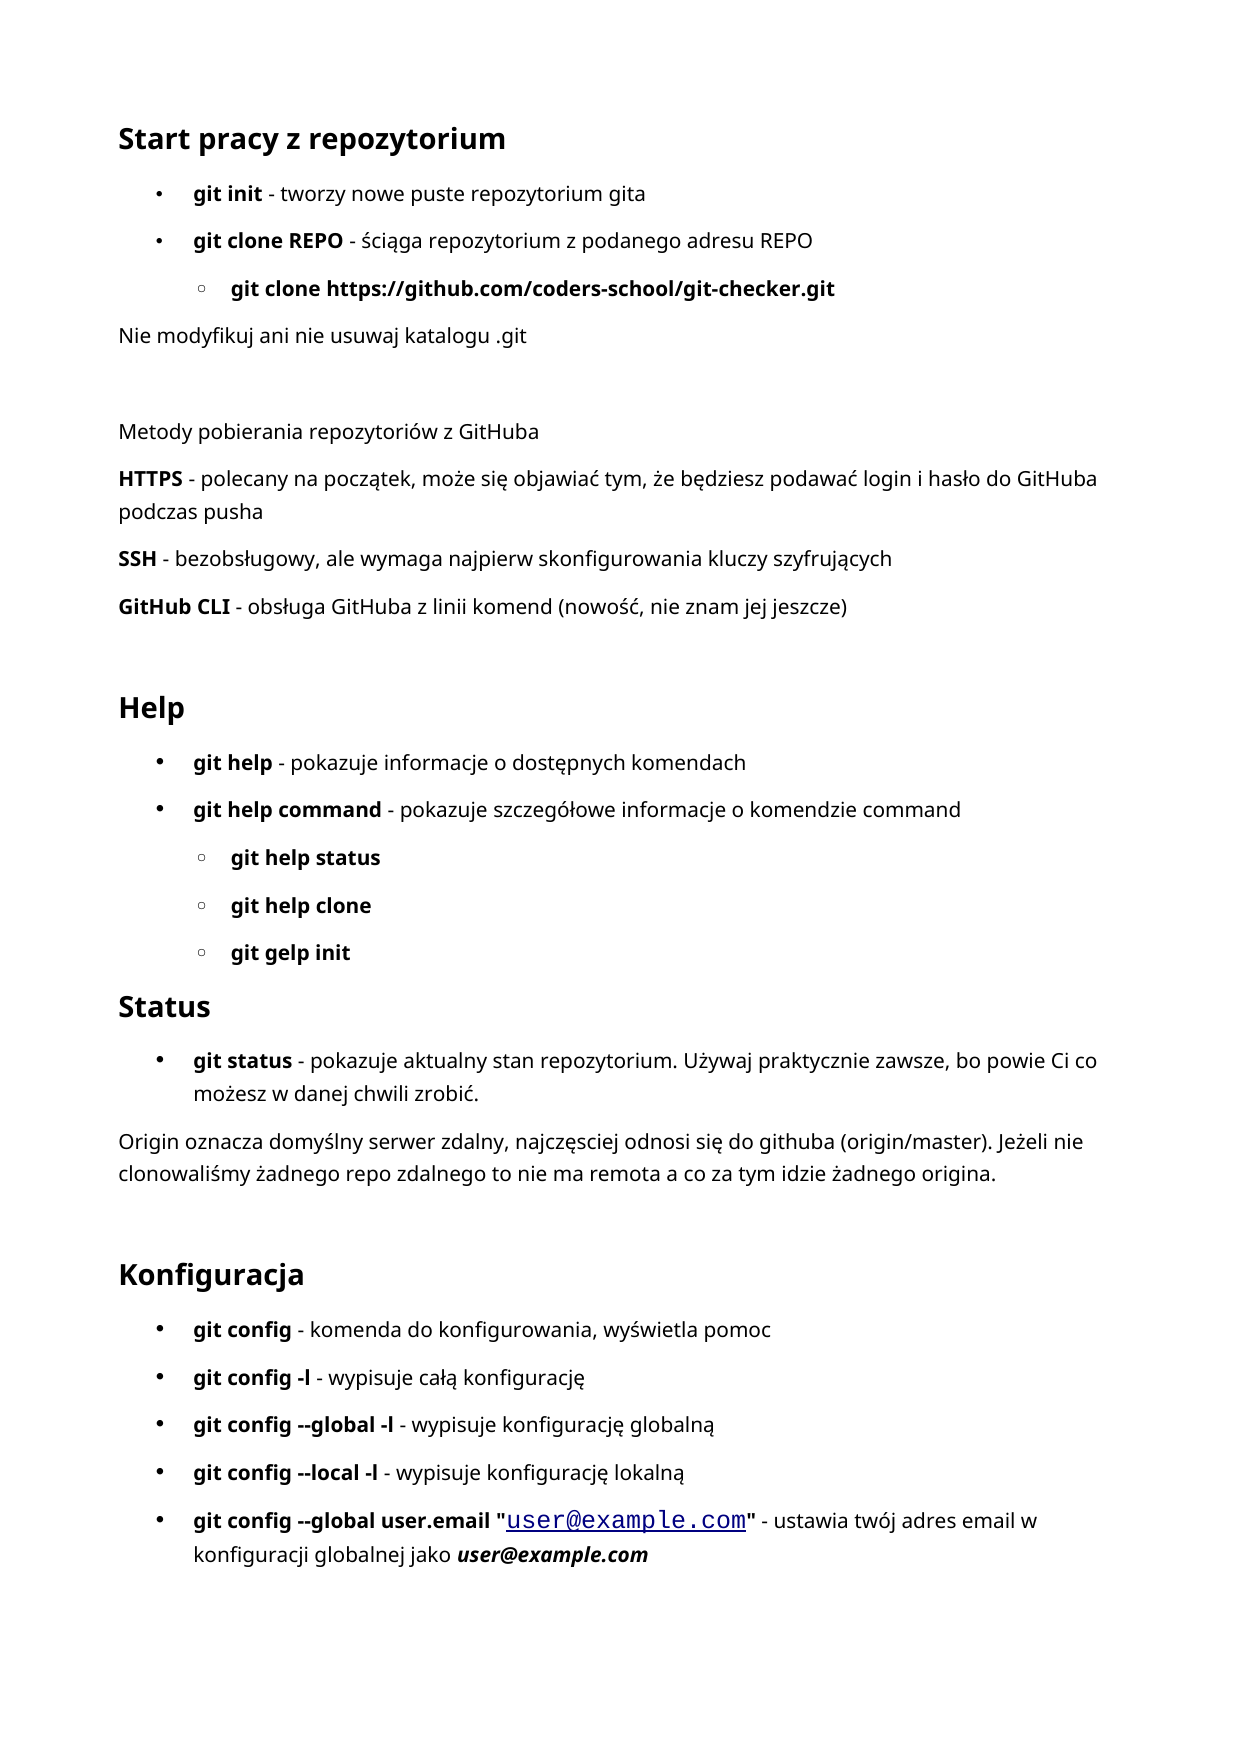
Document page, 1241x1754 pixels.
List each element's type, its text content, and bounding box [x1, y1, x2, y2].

subtitle Help [118, 687, 1122, 727]
list git help - pokazuje informacje o dostępnych komendach [156, 748, 1122, 776]
list git help command - pokazuje szczegółowe informacje o komendzie command [156, 796, 1122, 824]
text Origin oznacza domyślny serwer zdalny, najczęsciej odnosi się do githuba (origin/master). Jeżeli nie clonowaliśmy żadnego repo zdalnego to nie ma remota a co za tym idzie żadnego origina. [118, 1127, 1122, 1188]
text SSH - bezobsługowy, ale wymaga najpierw skonfigurowania kluczy szyfrujących [118, 544, 1122, 573]
text Nie modyfikuj ani nie usuwaj katalogu .git [118, 322, 1122, 350]
text Start pracy z repozytorium [118, 118, 1122, 158]
text HTTPS - polecany na początek, może się objawiać tym, że będziesz podawać login i hasło do GitHuba podczas pusha [118, 464, 1122, 525]
list git clone https://github.com/coders-school/git-checker.git [193, 274, 1122, 302]
list git config -l - wypisuje całą konfigurację [156, 1363, 1122, 1391]
list git status - pokazuje aktualny stan repozytorium. Używaj praktycznie zawsze, bo powie Ci co możesz w danej chwili zrobić. [156, 1047, 1122, 1108]
subtitle Konfiguracja [118, 1255, 1122, 1294]
list git help clone [193, 891, 1122, 919]
list git init - tworzy nowe puste repozytorium gita [156, 179, 1122, 207]
list git config --global -l - wypisuje konfigurację globalną [156, 1411, 1122, 1439]
list git gelp init [193, 938, 1122, 967]
list git config - komenda do konfigurowania, wyświetla pomoc [156, 1315, 1122, 1344]
list git config --local -l - wypisuje konfigurację lokalną [156, 1458, 1122, 1487]
list git help status [193, 843, 1122, 872]
list git clone REPO - ściąga repozytorium z podanego adresu REPO [156, 226, 1122, 255]
subtitle Status [118, 986, 1122, 1026]
text Metody pobierania repozytoriów z GitHuba [118, 417, 1122, 445]
text GitHub CLI - obsługa GitHuba z linii komend (nowość, nie znam jej jeszcze) [118, 592, 1122, 621]
list git config --global user.email "user@example.com" - ustawia twój adres email w konfiguracji globalnej jako user@example.com [156, 1506, 1122, 1568]
